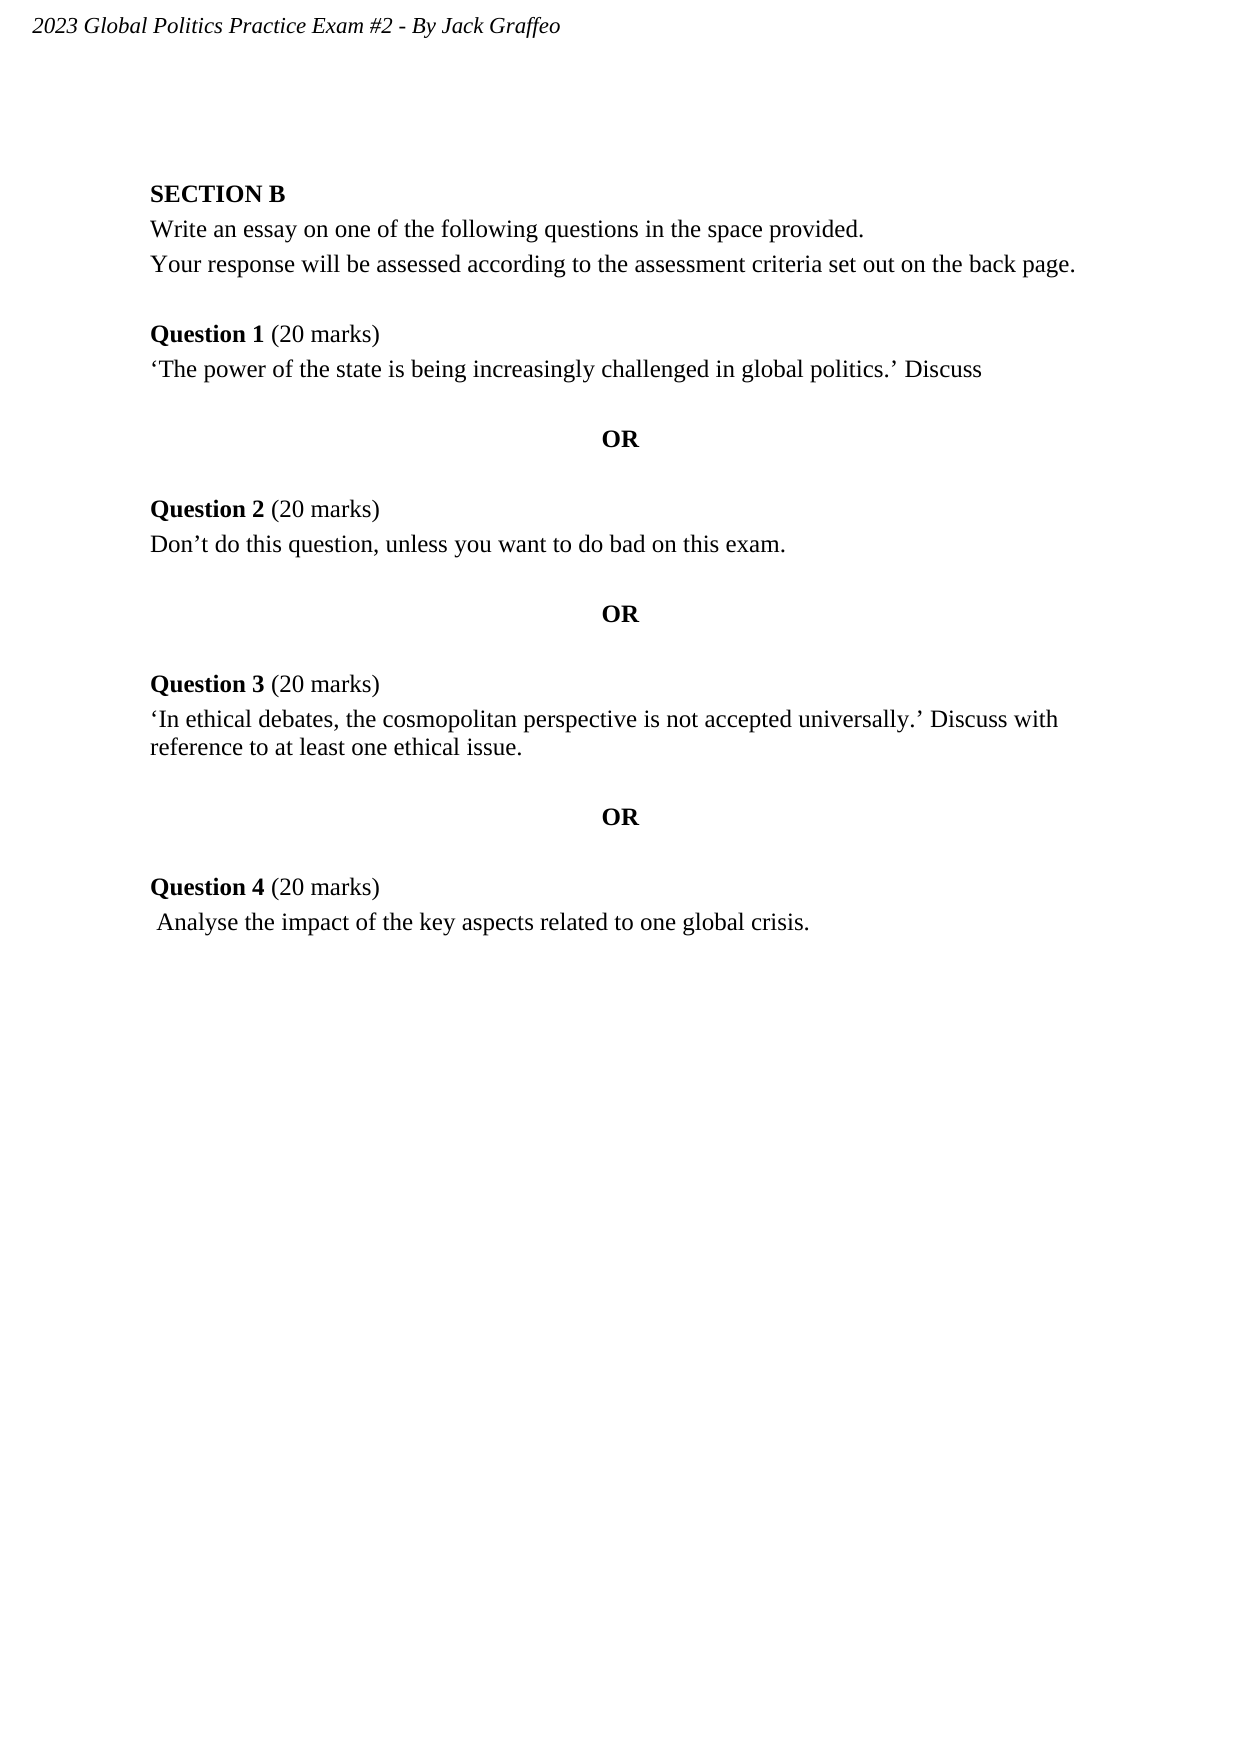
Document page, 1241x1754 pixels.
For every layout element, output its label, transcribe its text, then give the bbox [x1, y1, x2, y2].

text OR [150, 424, 1090, 452]
text Question 2 (20 marks) [150, 494, 1090, 522]
text Question 3 (20 marks) [150, 669, 1090, 697]
text Write an essay on one of the following questions in the space provided. [150, 214, 1090, 242]
text Don’t do this question, unless you want to do bad on this exam. [150, 529, 1090, 557]
text Question 4 (20 marks) [150, 872, 1090, 901]
text ‘The power of the state is being increasingly challenged in global politics.’ Discuss [150, 354, 1090, 382]
text Your response will be assessed according to the assessment criteria set out on the back page. [150, 249, 1090, 277]
text OR [150, 802, 1090, 831]
text ‘In ethical debates, the cosmopolitan perspective is not accepted universally.’ Discuss with reference to at least one ethical issue. [150, 704, 1090, 761]
text Question 1 (20 marks) [150, 319, 1090, 347]
text SECTION B [150, 179, 1090, 207]
text OR [150, 599, 1090, 627]
text Analyse the impact of the key aspects related to one global crisis. [150, 907, 1090, 936]
